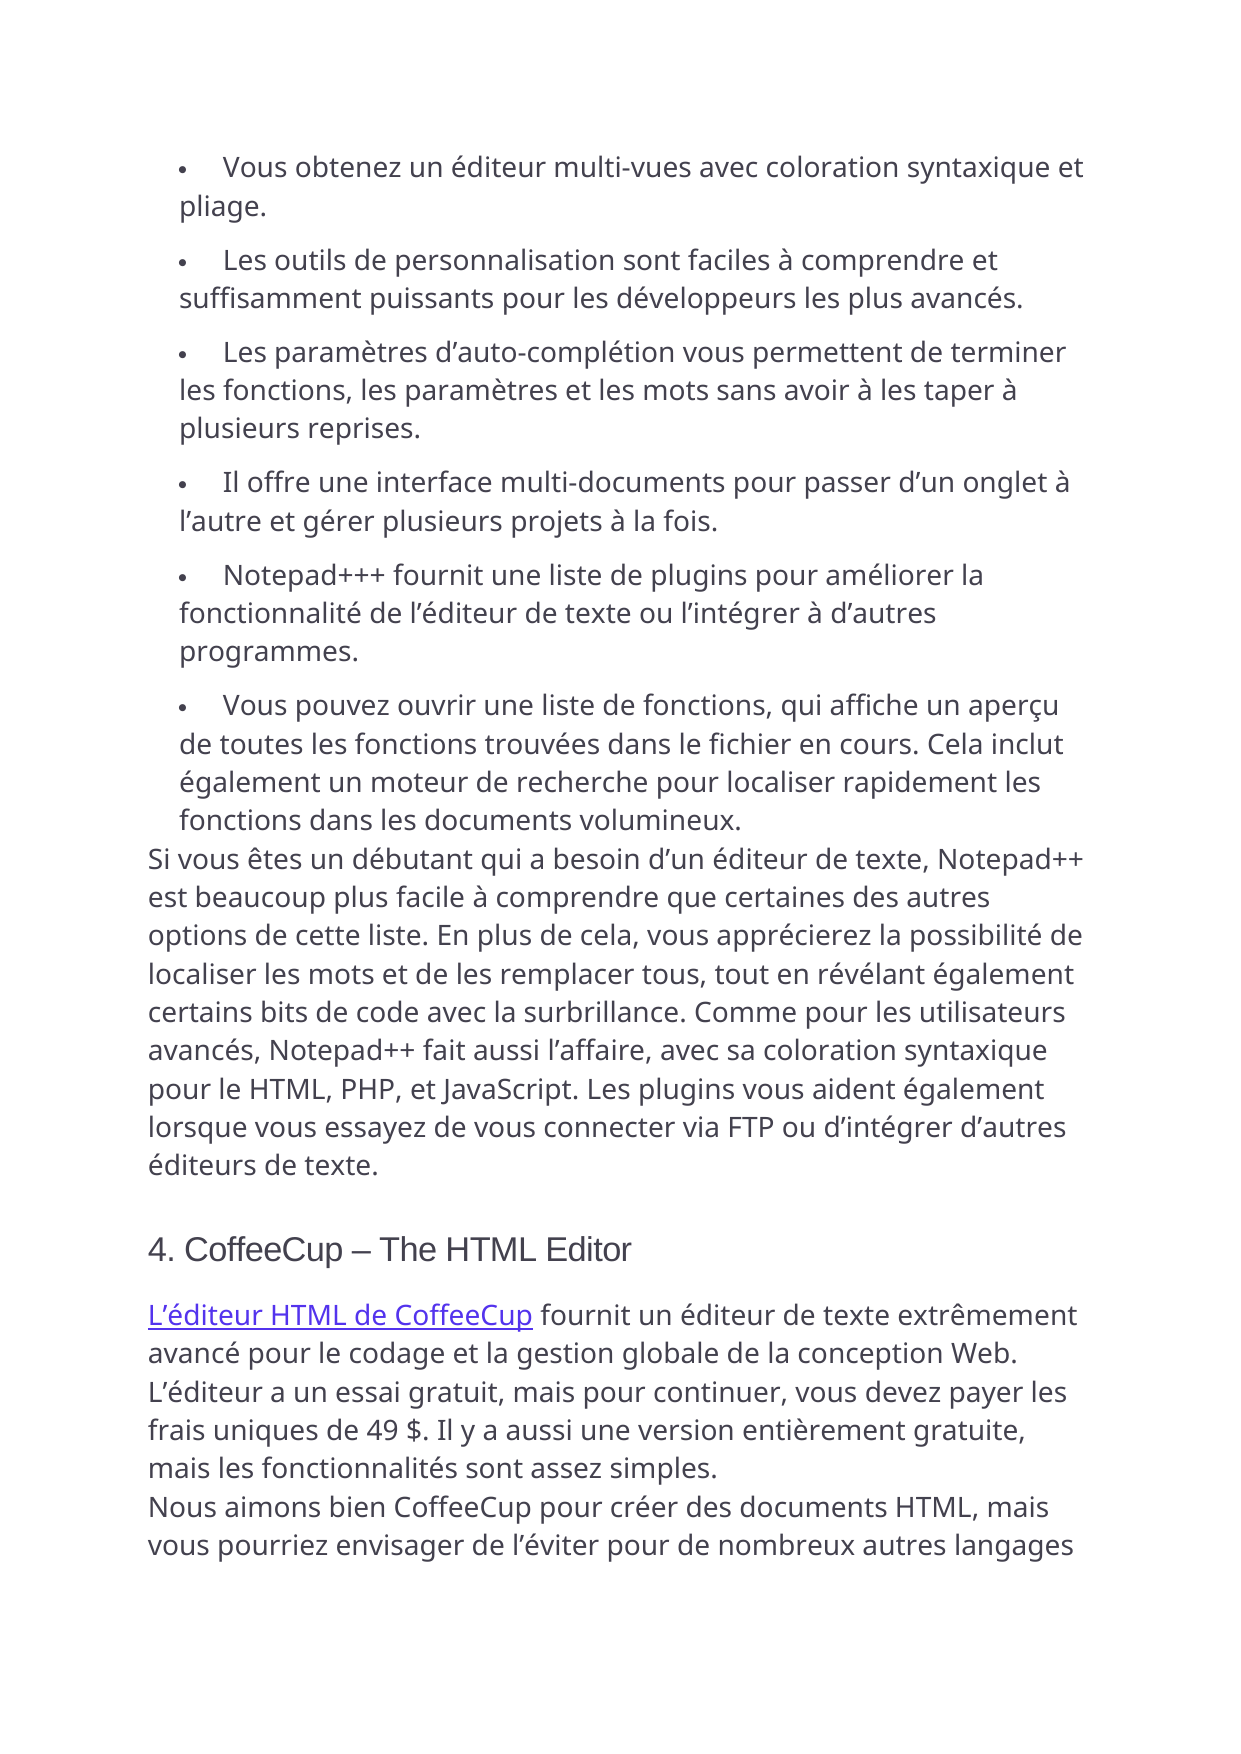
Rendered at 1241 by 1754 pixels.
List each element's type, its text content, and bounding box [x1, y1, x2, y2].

list Vous pouvez ouvrir une liste de fonctions, qui affiche un aperçu de toutes les fonctions trouvées dans le fichier en cours. Cela inclut également un moteur de recherche pour localiser rapidement les fonctions dans les documents volumineux. [179, 686, 1093, 839]
text L’éditeur HTML de CoffeeCup fournit un éditeur de texte extrêmement avancé pour le codage et la gestion globale de la conception Web. L’éditeur a un essai gratuit, mais pour continuer, vous devez payer les frais uniques de 49 $. Il y a aussi une version entièrement gratuite, mais les fonctionnalités sont assez simples. [148, 1295, 1093, 1487]
text Nous aimons bien CoffeeCup pour créer des documents HTML, mais vous pourriez envisager de l’éviter pour de nombreux autres langages [148, 1487, 1093, 1564]
list Les outils de personnalisation sont faciles à comprendre et suffisamment puissants pour les développeurs les plus avancés. [179, 240, 1093, 317]
list Notepad+++ fournit une liste de plugins pour améliorer la fonctionnalité de l’éditeur de texte ou l’intégrer à d’autres programmes. [179, 555, 1093, 670]
list Il offre une interface multi-documents pour passer d’un onglet à l’autre et gérer plusieurs projets à la fois. [179, 463, 1093, 539]
subtitle 4. CoffeeCup – The HTML Editor [148, 1229, 1093, 1269]
text Si vous êtes un débutant qui a besoin d’un éditeur de texte, Notepad++ est beaucoup plus facile à comprendre que certaines des autres options de cette liste. En plus de cela, vous apprécierez la possibilité de localiser les mots et de les remplacer tous, tout en révélant également certains bits de code avec la surbrillance. Comme pour les utilisateurs avancés, Notepad++ fait aussi l’affaire, avec sa coloration syntaxique pour le HTML, PHP, et JavaScript. Les plugins vous aident également lorsque vous essayez de vous connecter via FTP ou d’intégrer d’autres éditeurs de texte. [148, 839, 1093, 1184]
list Les paramètres d’auto-complétion vous permettent de terminer les fonctions, les paramètres et les mots sans avoir à les taper à plusieurs reprises. [179, 332, 1093, 447]
list Vous obtenez un éditeur multi-vues avec coloration syntaxique et pliage. [179, 148, 1093, 224]
